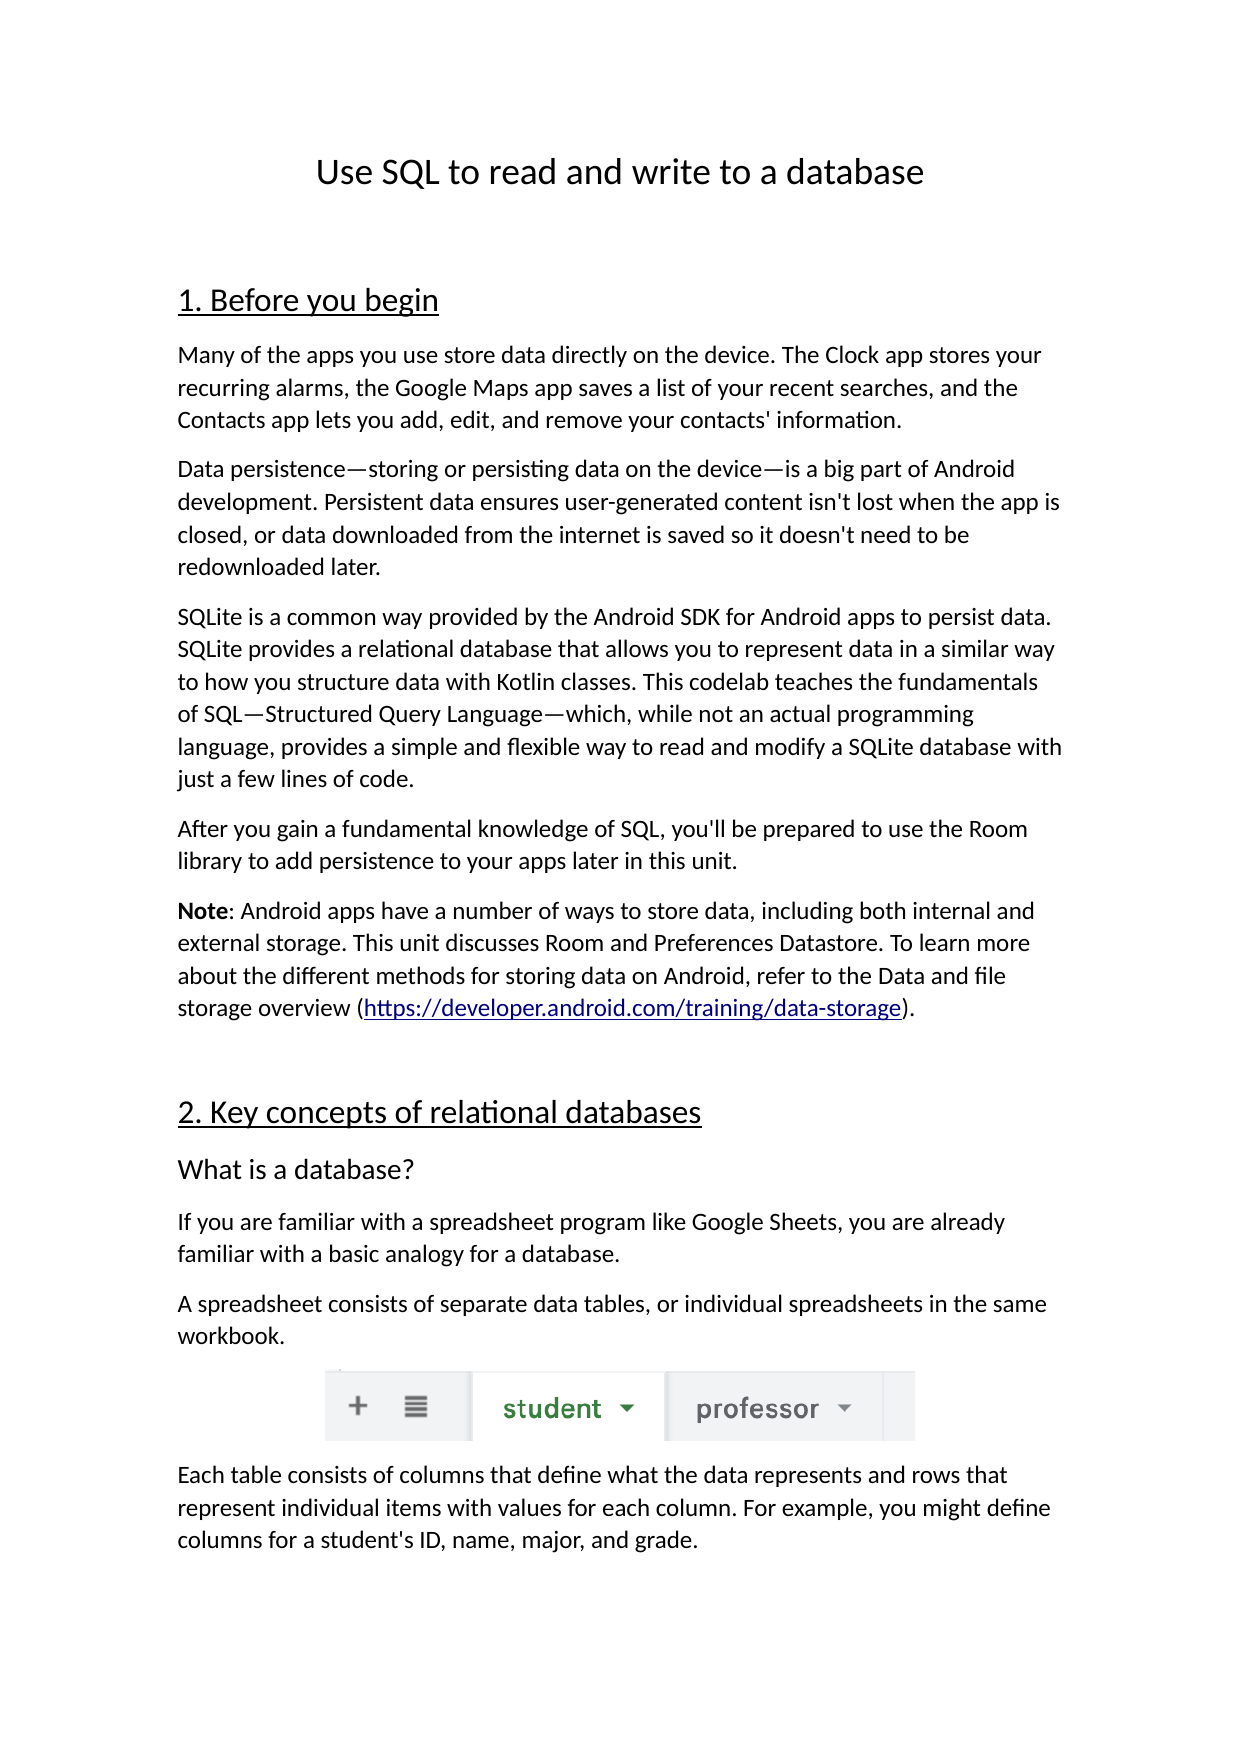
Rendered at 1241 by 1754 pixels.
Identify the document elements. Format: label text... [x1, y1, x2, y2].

text Note: Android apps have a number of ways to store data, including both internal and external storage. This unit discusses Room and Preferences Datastore. To learn more about the different methods for storing data on Android, refer to the Data and file storage overview (https://developer.android.com/training/data-storage). [177, 895, 1063, 1023]
text If you are familiar with a spreadsheet program like Google Sheets, you are already familiar with a basic analogy for a database. [177, 1206, 1063, 1269]
text After you gain a fundamental knowledge of SQL, you'll be prepared to use the Room library to add persistence to your apps later in this unit. [177, 813, 1063, 876]
text SQLite is a common way provided by the Android SDK for Android apps to persist data. SQLite provides a relational database that allows you to represent data in a similar way to how you structure data with Kotlin classes. This codelab teaches the fundamentals of SQL—Structured Query Language—which, while not an actual programming language, provides a simple and flexible way to read and modify a SQLite database with just a few lines of code. [177, 601, 1063, 794]
text What is a database? [177, 1151, 1063, 1187]
text A spreadsheet consists of separate data tables, or individual spreadsheets in the same workbook. [177, 1288, 1063, 1351]
text Each table consists of columns that define what the data represents and rows that represent individual items with values for each column. For example, you might define columns for a student's ID, name, major, and grade. [177, 1459, 1063, 1555]
text Data persistence—storing or persisting data on the device—is a big part of Android development. Persistent data ensures user-generated content isn't lost when the app is closed, or data downloaded from the internet is saved so it doesn't need to be redownloaded later. [177, 453, 1063, 582]
text 2. Key concepts of relational databases [177, 1091, 1063, 1132]
text Many of the apps you use store data directly on the device. The Clock app stores your recurring alarms, the Google Maps app saves a list of your recent searches, and the Contacts app lets you add, edit, and remove your contacts' information. [177, 339, 1063, 435]
text 1. Before you begin [177, 279, 1063, 319]
text Use SQL to read and write to a database [177, 148, 1063, 193]
